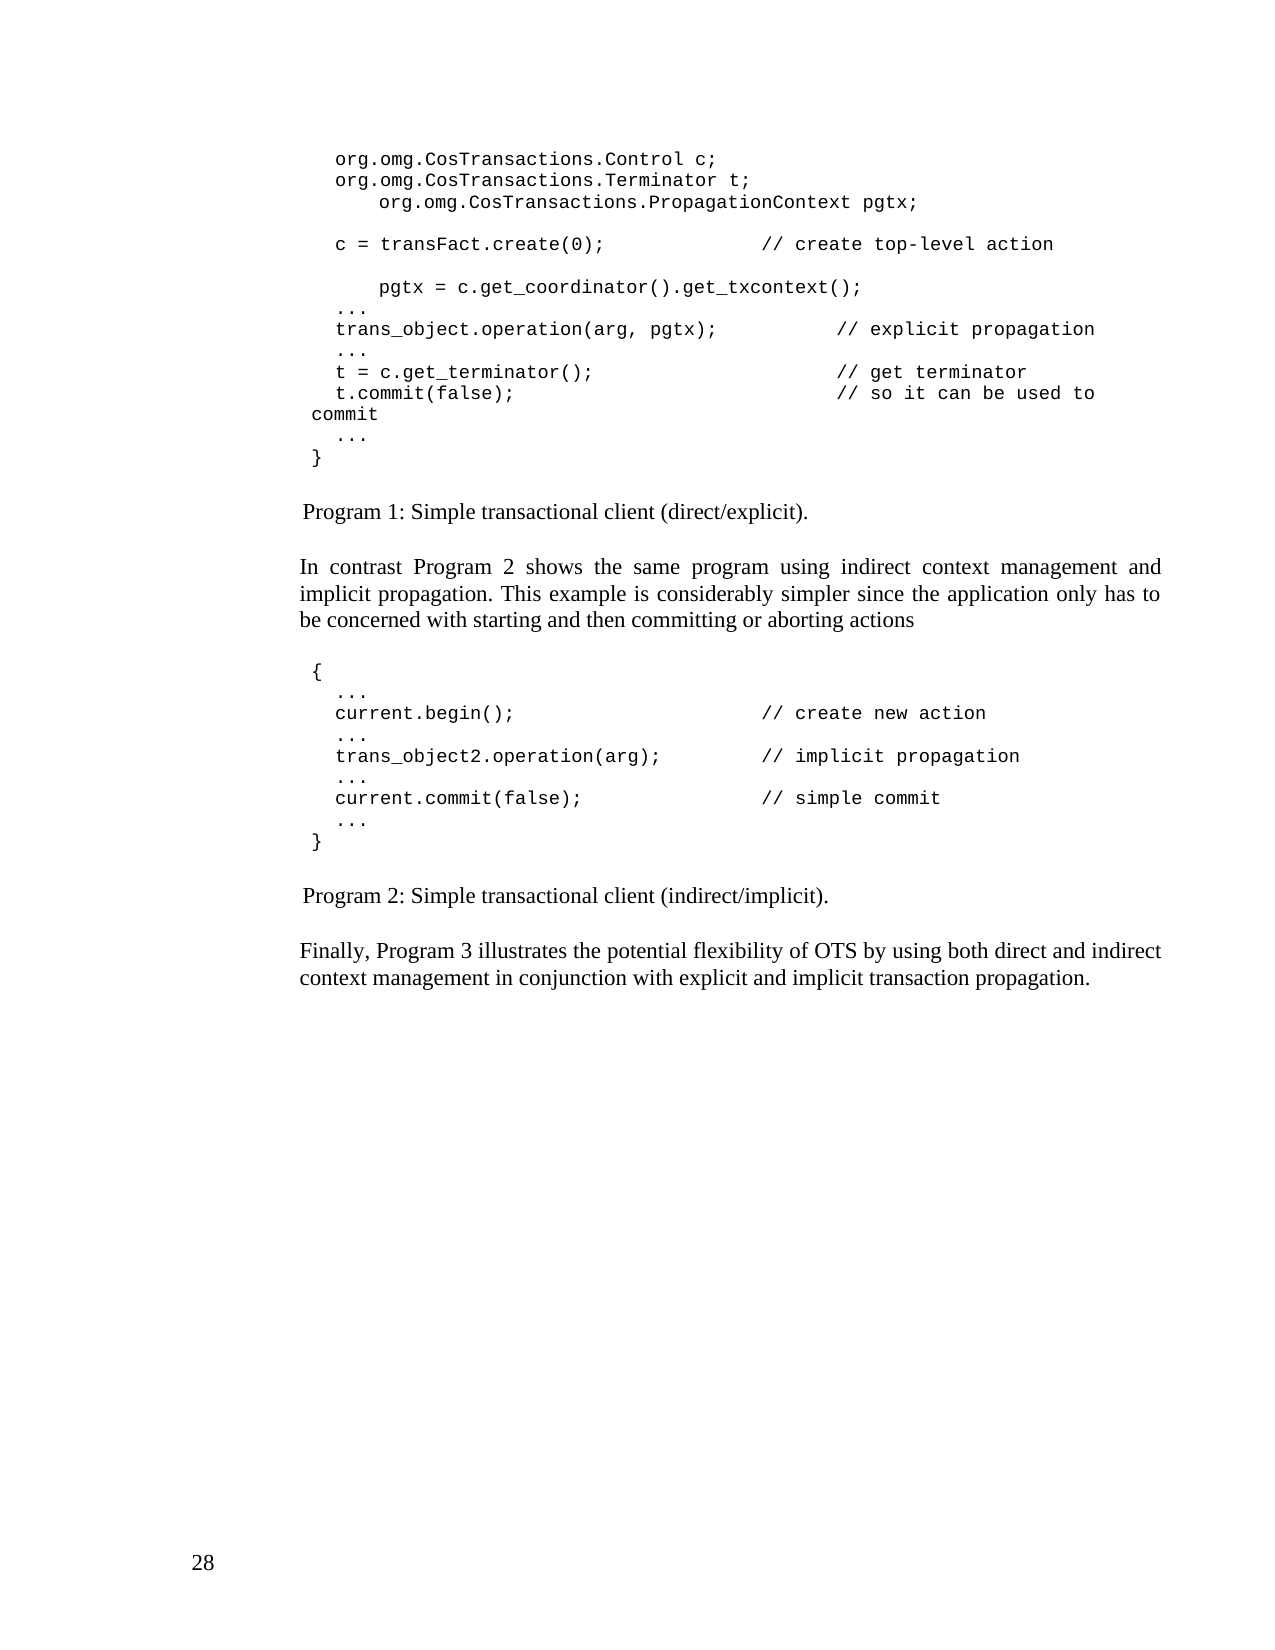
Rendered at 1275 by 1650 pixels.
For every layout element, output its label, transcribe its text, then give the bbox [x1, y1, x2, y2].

text Program 1: Simple transactional client (direct/explicit). [302, 498, 1162, 524]
text Finally, Program 3 illustrates the potential flexibility of OTS by using both direct and indirect context management in conjunction with explicit and implicit transaction propagation. [299, 938, 1162, 990]
text { ... current.begin(); // create new action ... trans_object2.operation(arg); // implicit propagation ... current.commit(false); // simple commit ... } [311, 662, 1162, 853]
text In contrast Program 2 shows the same program using indirect context management and implicit propagation. This example is considerably simpler since the application only has to be concerned with starting and then committing or aborting actions [299, 553, 1162, 632]
text org.omg.CosTransactions.Control c; org.omg.CosTransactions.Terminator t; org.omg.CosTransactions.PropagationContext pgtx; c = transFact.create(0); // create top-level action pgtx = c.get_coordinator().get_txcontext(); ... trans_object.operation(arg, pgtx); // explicit propagation ... t = c.get_terminator(); // get terminator t.commit(false); // so it can be used to commit ... } [311, 150, 1162, 469]
text Program 2: Simple transactional client (indirect/implicit). [302, 882, 1162, 908]
